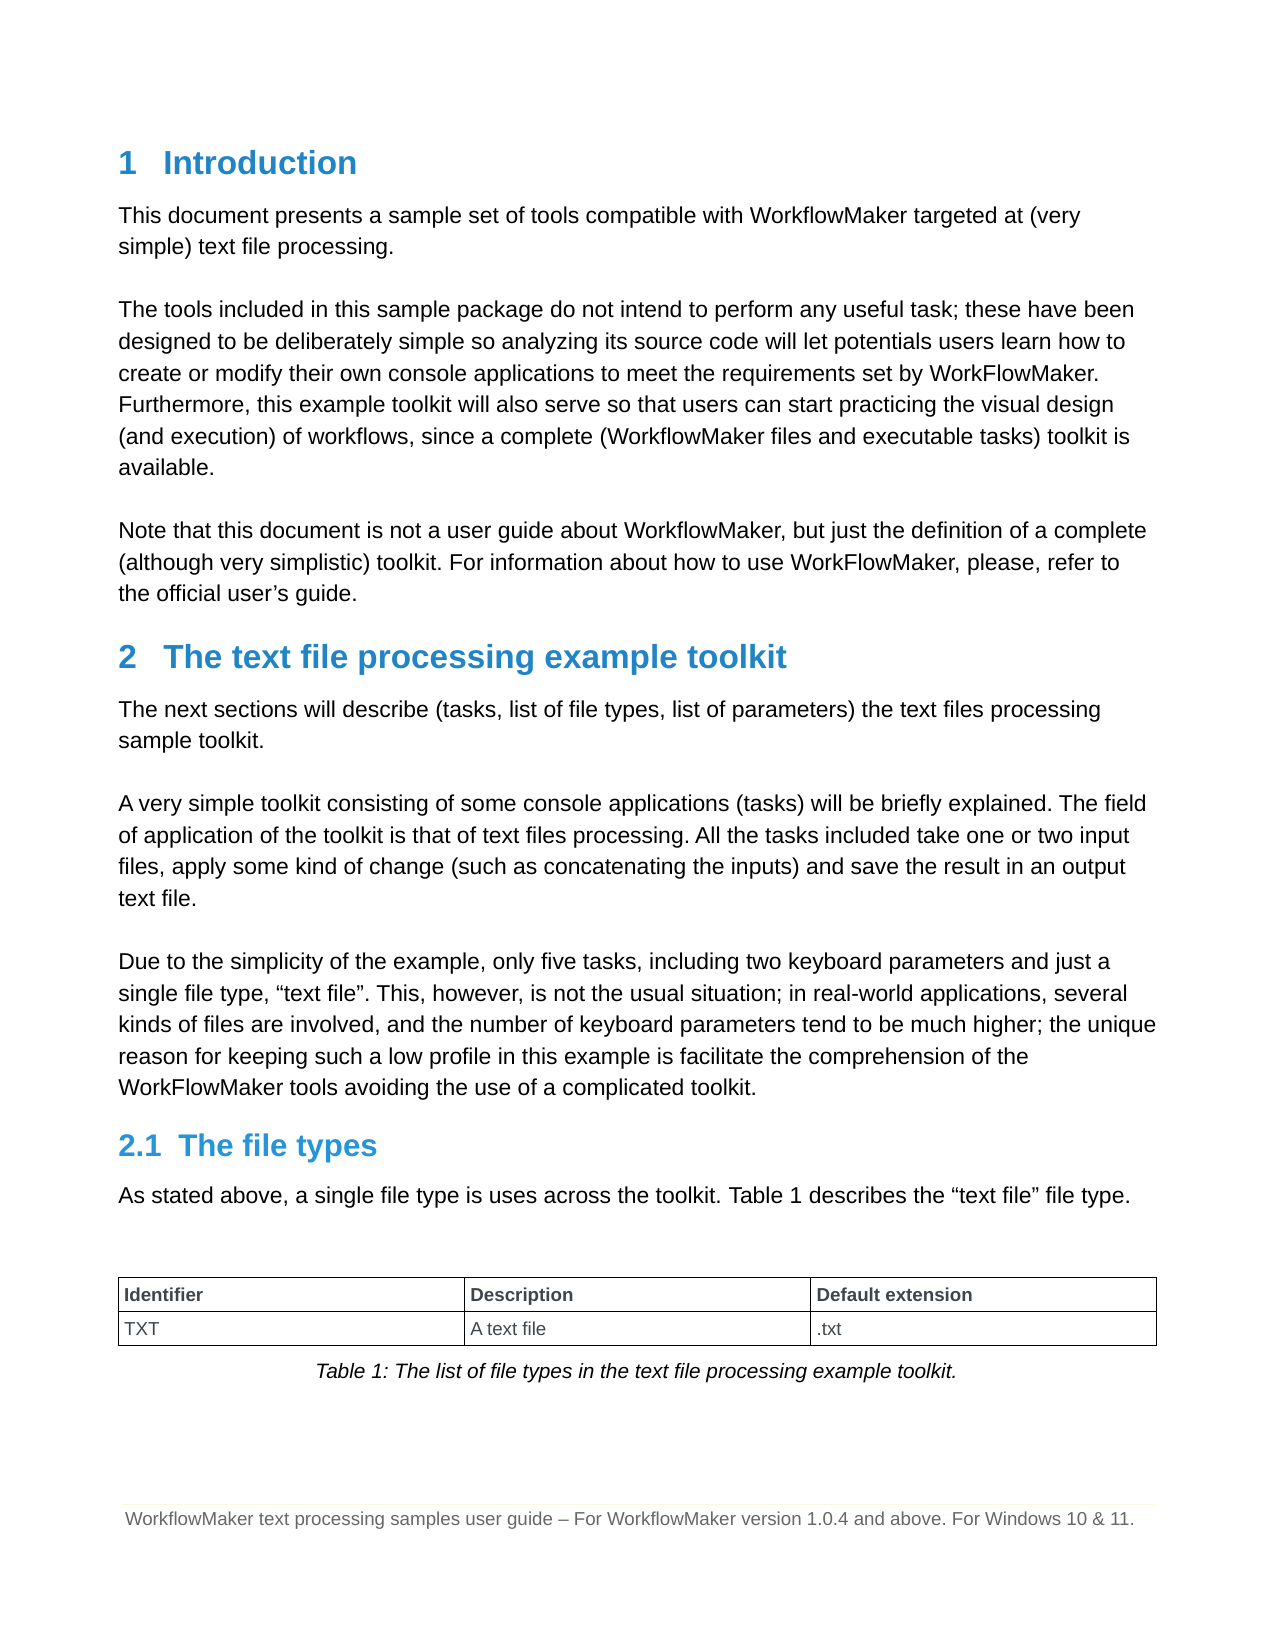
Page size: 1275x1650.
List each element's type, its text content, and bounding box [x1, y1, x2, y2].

text Table 1: The list of file types in the text file processing example toolkit. [118, 1359, 1157, 1383]
text Note that this document is not a user guide about WorkflowMaker, but just the definition of a complete (although very simplistic) toolkit. For information about how to use WorkFlowMaker, please, refer to the official user’s guide. [118, 517, 1157, 607]
table_header Identifier [119, 1278, 464, 1311]
table_header Description [465, 1278, 810, 1311]
text The next sections will describe (tasks, list of file types, list of parameters) the text files processing sample toolkit. [118, 696, 1157, 753]
subtitle The text file processing example toolkit [118, 637, 1157, 675]
table_cell A text file [465, 1312, 810, 1345]
text Due to the simplicity of the example, only five tasks, including two keyboard parameters and just a single file type, “text file”. This, however, is not the usual situation; in real-world applications, several kinds of files are involved, and the number of keyboard parameters tend to be much higher; the unique reason for keeping such a low profile in this example is facilitate the comprehension of the WorkFlowMaker tools avoiding the use of a complicated toolkit. [118, 948, 1157, 1101]
table_header Default extension [811, 1278, 1156, 1311]
table_cell TXT [119, 1312, 464, 1345]
text The tools included in this sample package do not intend to perform any useful task; these have been designed to be deliberately simple so analyzing its source code will let potentials users learn how to create or modify their own console applications to meet the requirements set by WorkFlowMaker. Furthermore, this example toolkit will also serve so that users can start practicing the visual design (and execution) of workflows, since a complete (WorkflowMaker files and executable tasks) toolkit is available. [118, 296, 1157, 481]
text As stated above, a single file type is uses across the toolkit. Table 1 describes the “text file” file type. [118, 1182, 1157, 1209]
table_cell .txt [811, 1312, 1156, 1345]
text A very simple toolkit consisting of some console applications (tasks) will be briefly explained. The field of application of the toolkit is that of text files processing. All the tasks included take one or two input files, apply some kind of change (such as concatenating the inputs) and save the result in an output text file. [118, 790, 1157, 911]
text This document presents a sample set of tools compatible with WorkflowMaker targeted at (very simple) text file processing. [118, 202, 1157, 259]
subtitle The file types [118, 1127, 1157, 1163]
subtitle Introduction [118, 143, 1157, 182]
